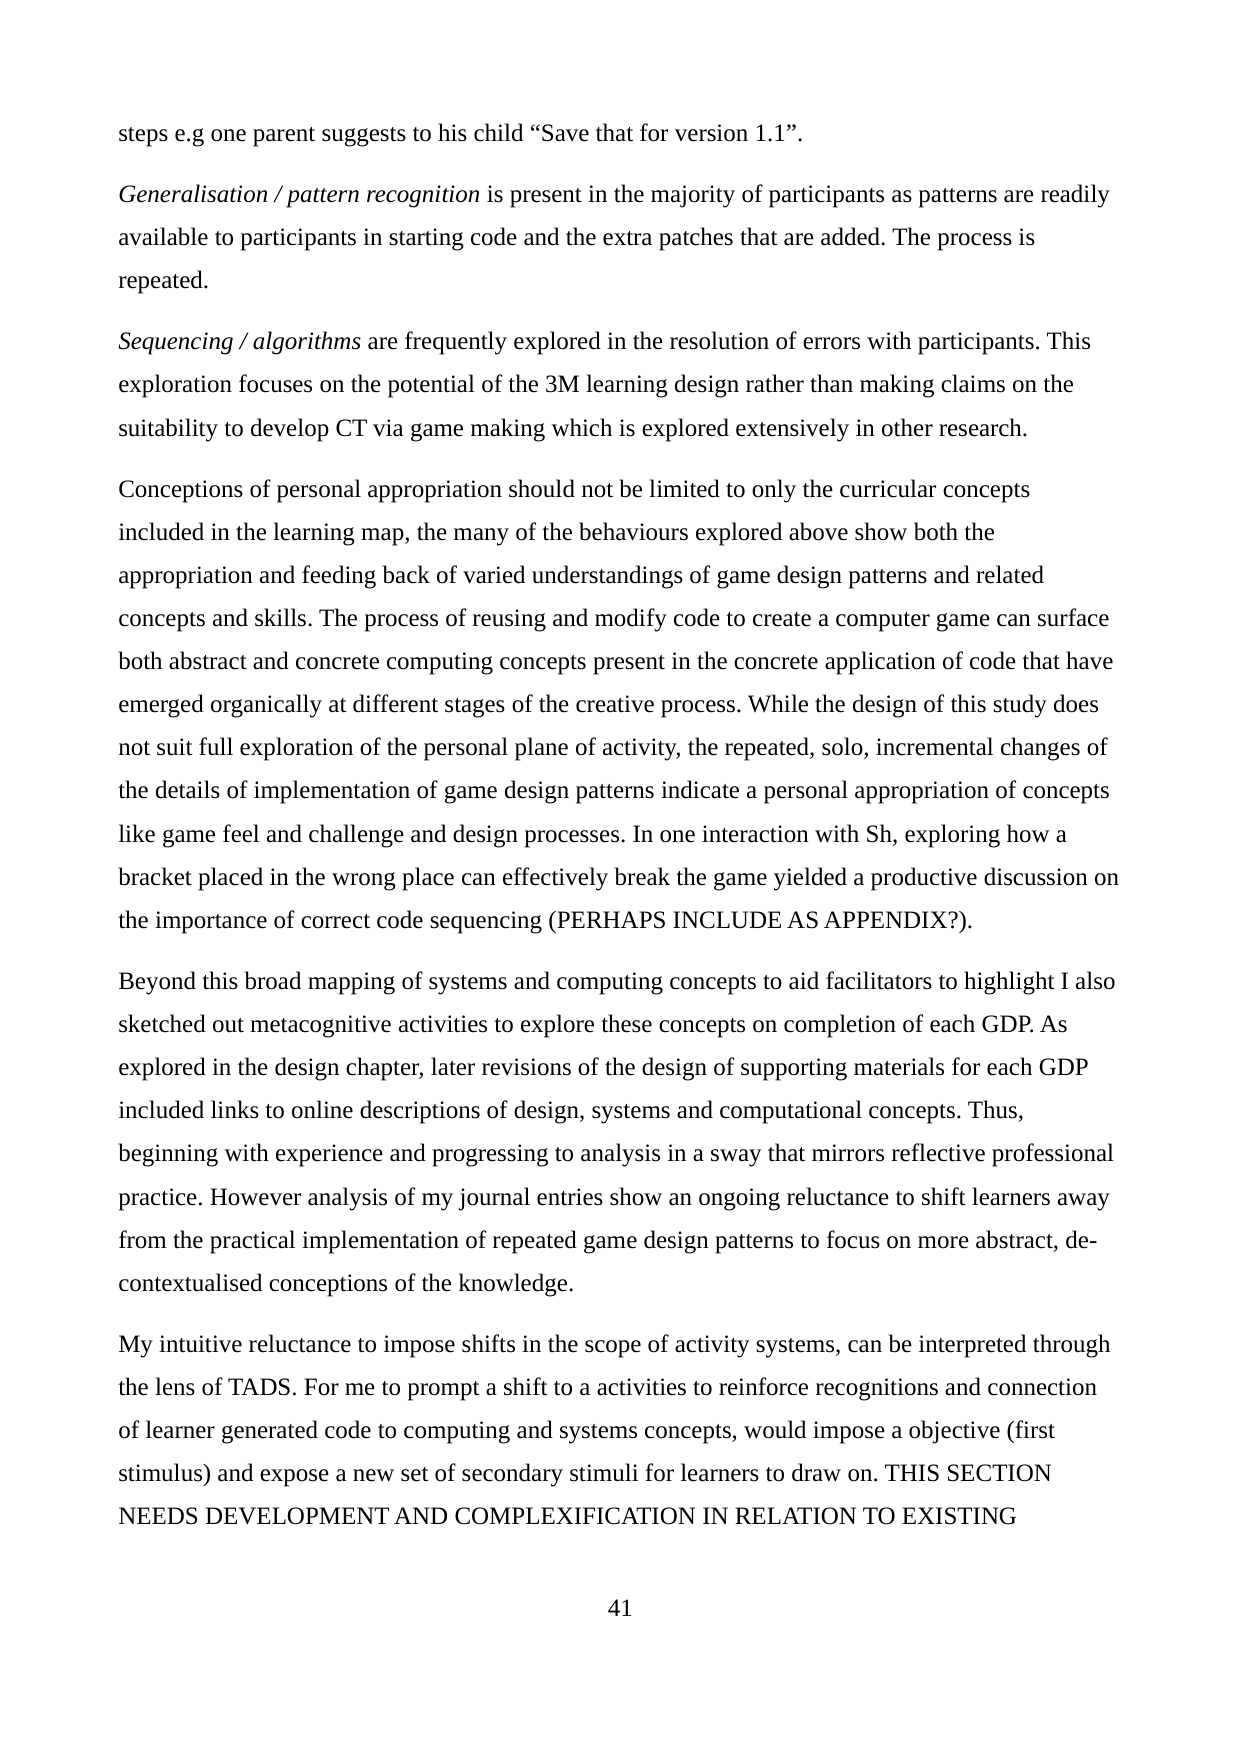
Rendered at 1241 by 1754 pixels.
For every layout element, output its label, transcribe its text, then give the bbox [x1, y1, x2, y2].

text My intuitive reluctance to impose shifts in the scope of activity systems, can be interpreted through the lens of TADS. For me to prompt a shift to a activities to reinforce recognitions and connection of learner generated code to computing and systems concepts, would impose a objective (first stimulus) and expose a new set of secondary stimuli for learners to draw on. THIS SECTION NEEDS DEVELOPMENT AND COMPLEXIFICATION IN RELATION TO EXISTING [118, 1329, 1122, 1530]
text Beyond this broad mapping of systems and computing concepts to aid facilitators to highlight I also sketched out metacognitive activities to explore these concepts on completion of each GDP. As explored in the design chapter, later revisions of the design of supporting materials for each GDP included links to online descriptions of design, systems and computational concepts. Thus, beginning with experience and progressing to analysis in a sway that mirrors reflective professional practice. However analysis of my journal entries show an ongoing reluctance to shift learners away from the practical implementation of repeated game design patterns to focus on more abstract, de-contextualised conceptions of the knowledge. [118, 966, 1122, 1297]
text Conceptions of personal appropriation should not be limited to only the curricular concepts included in the learning map, the many of the behaviours explored above show both the appropriation and feeding back of varied understandings of game design patterns and related concepts and skills. The process of reusing and modify code to create a computer game can surface both abstract and concrete computing concepts present in the concrete application of code that have emerged organically at different stages of the creative process. While the design of this study does not suit full exploration of the personal plane of activity, the repeated, solo, incremental changes of the details of implementation of game design patterns indicate a personal appropriation of concepts like game feel and challenge and design processes. In one interaction with Sh, exploring how a bracket placed in the wrong place can effectively break the game yielded a productive discussion on the importance of correct code sequencing (PERHAPS INCLUDE AS APPENDIX?). [118, 474, 1122, 934]
text Generalisation / pattern recognition is present in the majority of participants as patterns are readily available to participants in starting code and the extra patches that are added. The process is repeated. [118, 179, 1122, 294]
text Sequencing / algorithms are frequently explored in the resolution of errors with participants. This exploration focuses on the potential of the 3M learning design rather than making claims on the suitability to develop CT via game making which is explored extensively in other research. [118, 326, 1122, 441]
text steps e.g one parent suggests to his child “Save that for version 1.1”. [118, 118, 1122, 147]
